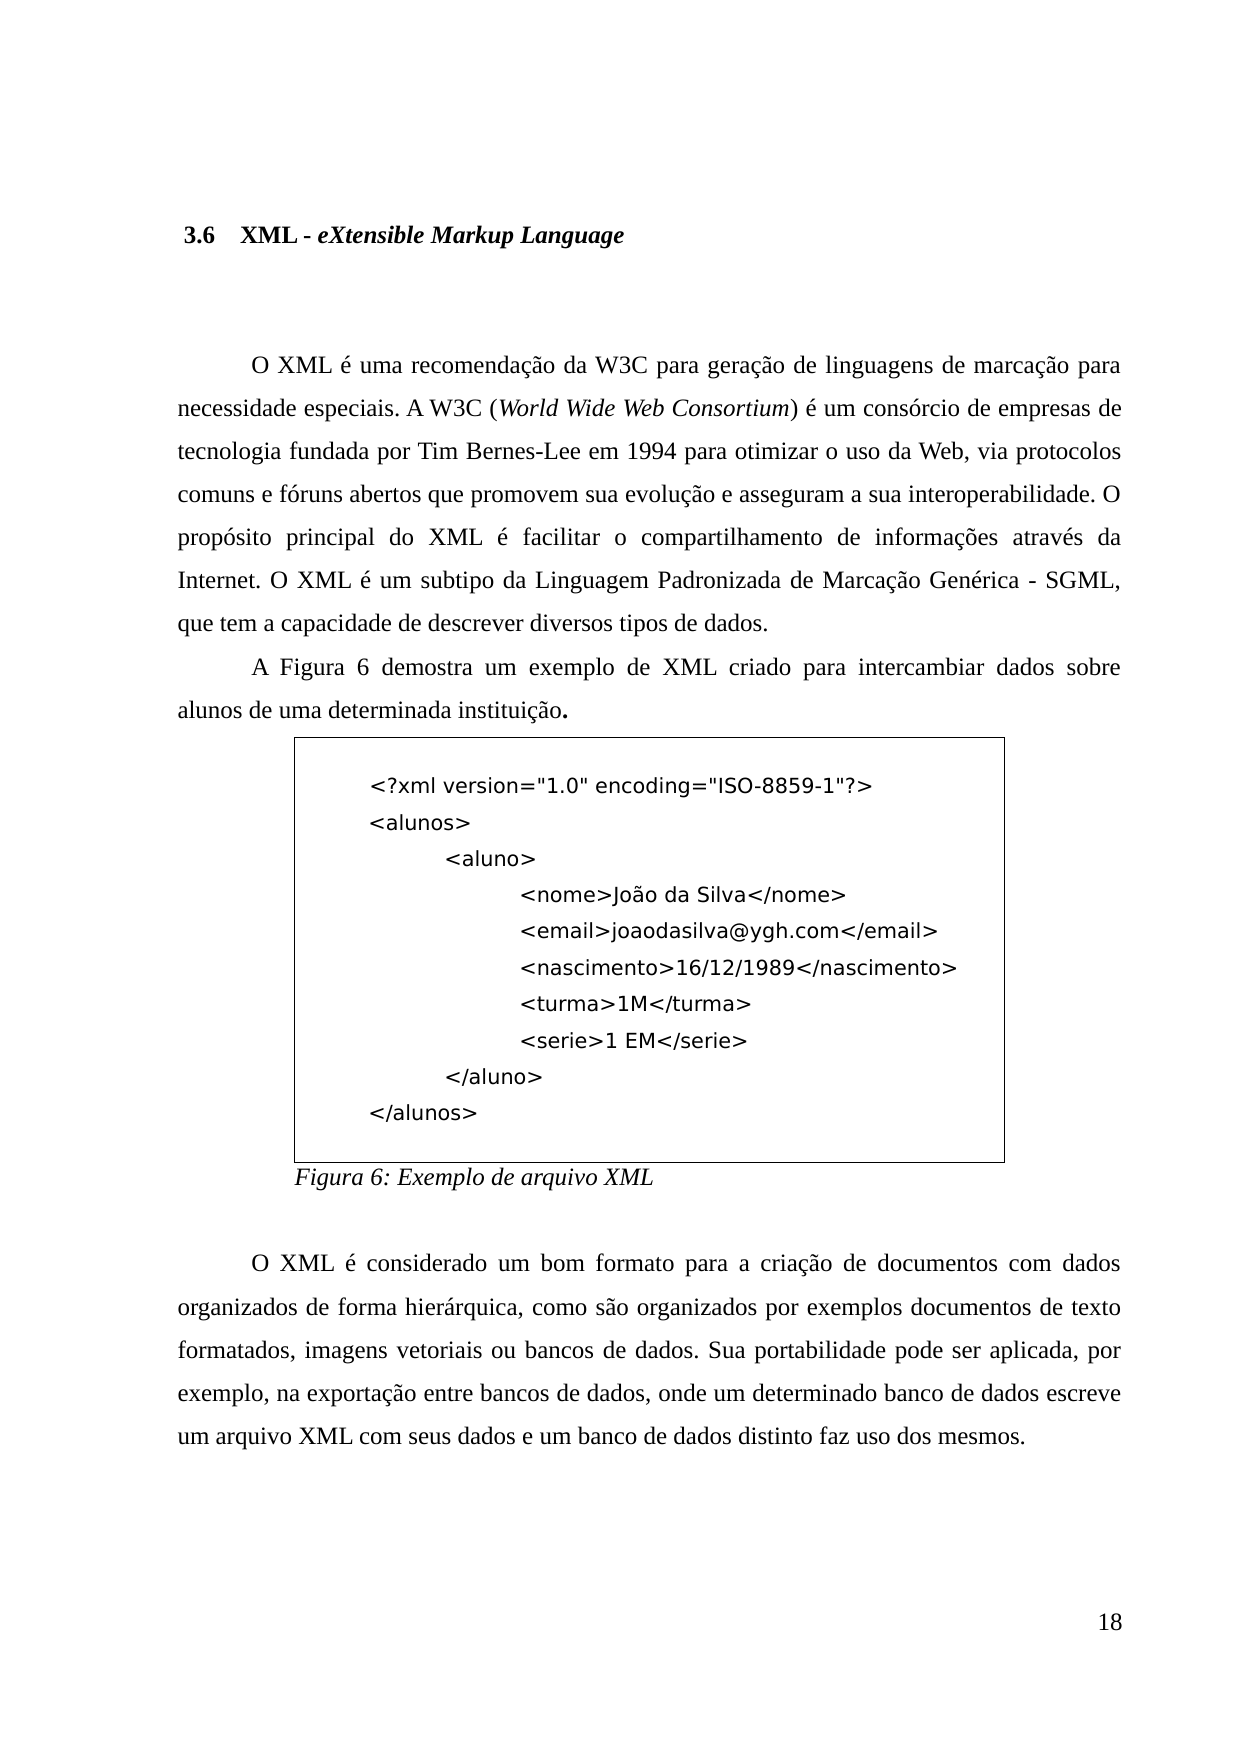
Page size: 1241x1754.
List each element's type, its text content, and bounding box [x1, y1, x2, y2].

text O XML é uma recomendação da W3C para geração de linguagens de marcação para necessidade especiais. A W3C (World Wide Web Consortium) é um consórcio de empresas de tecnologia fundada por Tim Bernes-Lee em 1994 para otimizar o uso da Web, via protocolos comuns e fóruns abertos que promovem sua evolução e asseguram a sua interoperabilidade. O propósito principal do XML é facilitar o compartilhamento de informações através da Internet. O XML é um subtipo da Linguagem Padronizada de Marcação Genérica - SGML, que tem a capacidade de descrever diversos tipos de dados. [177, 350, 1122, 637]
subtitle 3.6 XML - eXtensible Markup Language [177, 220, 1122, 249]
text Figura 6: Exemplo de arquivo XML [295, 750, 1004, 1162]
text A Figura 6 demostra um exemplo de XML criado para intercambiar dados sobre alunos de uma determinada instituição. [177, 652, 1122, 723]
text O XML é considerado um bom formato para a criação de documentos com dados organizados de forma hierárquica, como são organizados por exemplos documentos de texto formatados, imagens vetoriais ou bancos de dados. Sua portabilidade pode ser aplicada, por exemplo, na exportação entre bancos de dados, onde um determinado banco de dados escreve um arquivo XML com seus dados e um banco de dados distinto faz uso dos mesmos. [177, 1248, 1122, 1450]
text Figura 6: Exemplo de arquivo XML [294, 1163, 1005, 1191]
